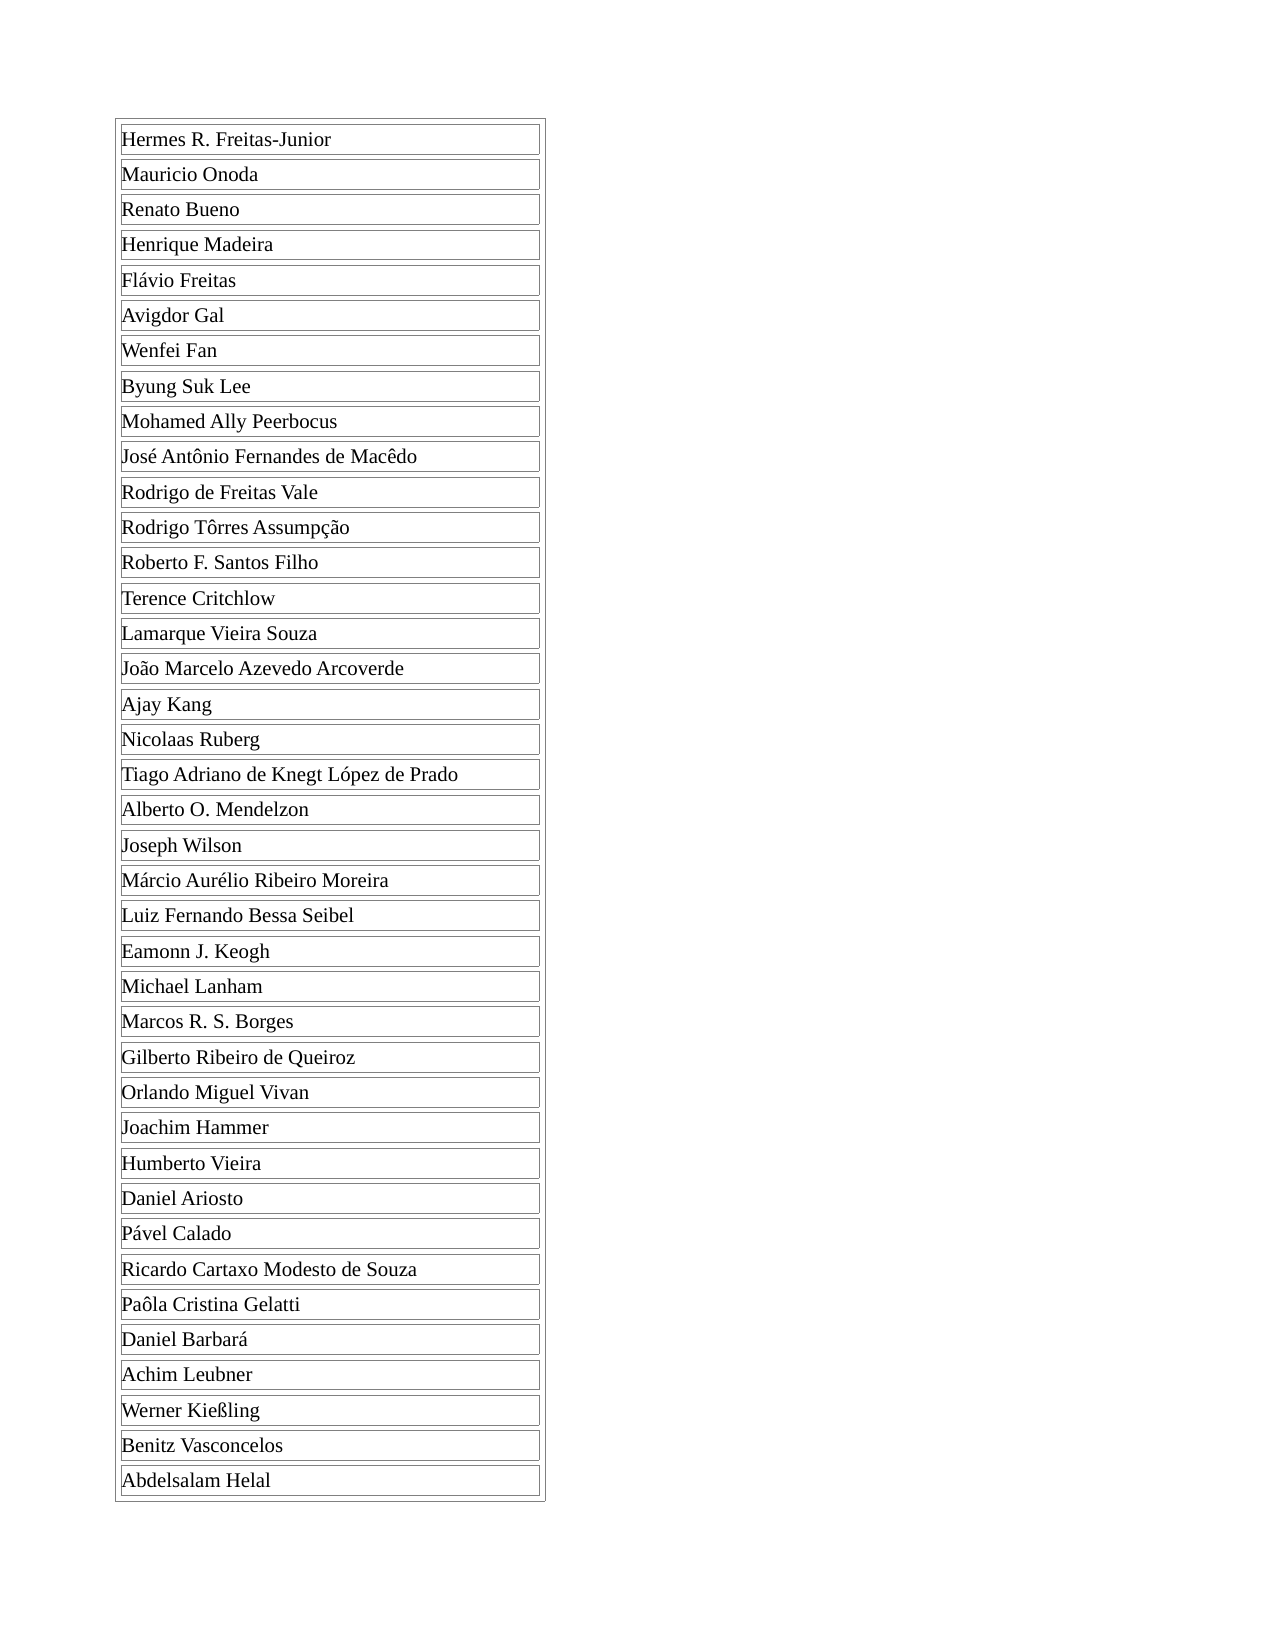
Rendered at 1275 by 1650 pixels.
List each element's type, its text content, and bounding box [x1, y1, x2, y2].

table_cell Wenfei Fan [118, 330, 542, 365]
table_cell João Marcelo Azevedo Arcoverde [118, 648, 542, 683]
table_cell Joseph Wilson [118, 824, 542, 860]
table_cell Werner Kießling [118, 1389, 542, 1425]
table_cell Rodrigo Tôrres Assumpção [118, 507, 542, 542]
table_cell Ricardo Cartaxo Modesto de Souza [118, 1248, 542, 1283]
table_cell Mohamed Ally Peerbocus [118, 401, 542, 436]
table_cell Alberto O. Mendelzon [118, 789, 542, 824]
table_cell Daniel Ariosto [118, 1178, 542, 1213]
table_cell Gilberto Ribeiro de Queiroz [118, 1036, 542, 1072]
table_cell Marcos R. S. Borges [118, 1001, 542, 1036]
table_cell Daniel Barbará [118, 1319, 542, 1354]
table_cell Tiago Adriano de Knegt López de Prado [118, 754, 542, 789]
table_cell Eamonn J. Keogh [118, 930, 542, 966]
table_cell Benitz Vasconcelos [118, 1425, 542, 1460]
table_cell Avigdor Gal [118, 295, 542, 330]
table_cell Michael Lanham [118, 966, 542, 1001]
table_cell Henrique Madeira [118, 224, 542, 259]
table_cell Joachim Hammer [118, 1107, 542, 1142]
table_cell Terence Critchlow [118, 577, 542, 612]
table_cell Mauricio Onoda [118, 154, 542, 189]
table_cell Flávio Freitas [118, 259, 542, 295]
table_cell Rodrigo de Freitas Vale [118, 471, 542, 507]
table_cell Lamarque Vieira Souza [118, 613, 542, 648]
table_cell Márcio Aurélio Ribeiro Moreira [118, 860, 542, 895]
table_cell Abdelsalam Helal [118, 1460, 542, 1495]
table_cell Renato Bueno [118, 189, 542, 224]
table_cell Orlando Miguel Vivan [118, 1072, 542, 1107]
table_cell Humberto Vieira [118, 1142, 542, 1177]
table_cell Byung Suk Lee [118, 365, 542, 401]
table_cell Hermes R. Freitas-Junior [118, 119, 542, 153]
table_cell Ajay Kang [118, 683, 542, 718]
table_cell Luiz Fernando Bessa Seibel [118, 895, 542, 930]
table_cell Paôla Cristina Gelatti [118, 1284, 542, 1319]
table_cell Pável Calado [118, 1213, 542, 1248]
table_cell Roberto F. Santos Filho [118, 542, 542, 577]
table_cell Achim Leubner [118, 1354, 542, 1389]
table_cell José Antônio Fernandes de Macêdo [118, 436, 542, 471]
table_cell Nicolaas Ruberg [118, 719, 542, 754]
